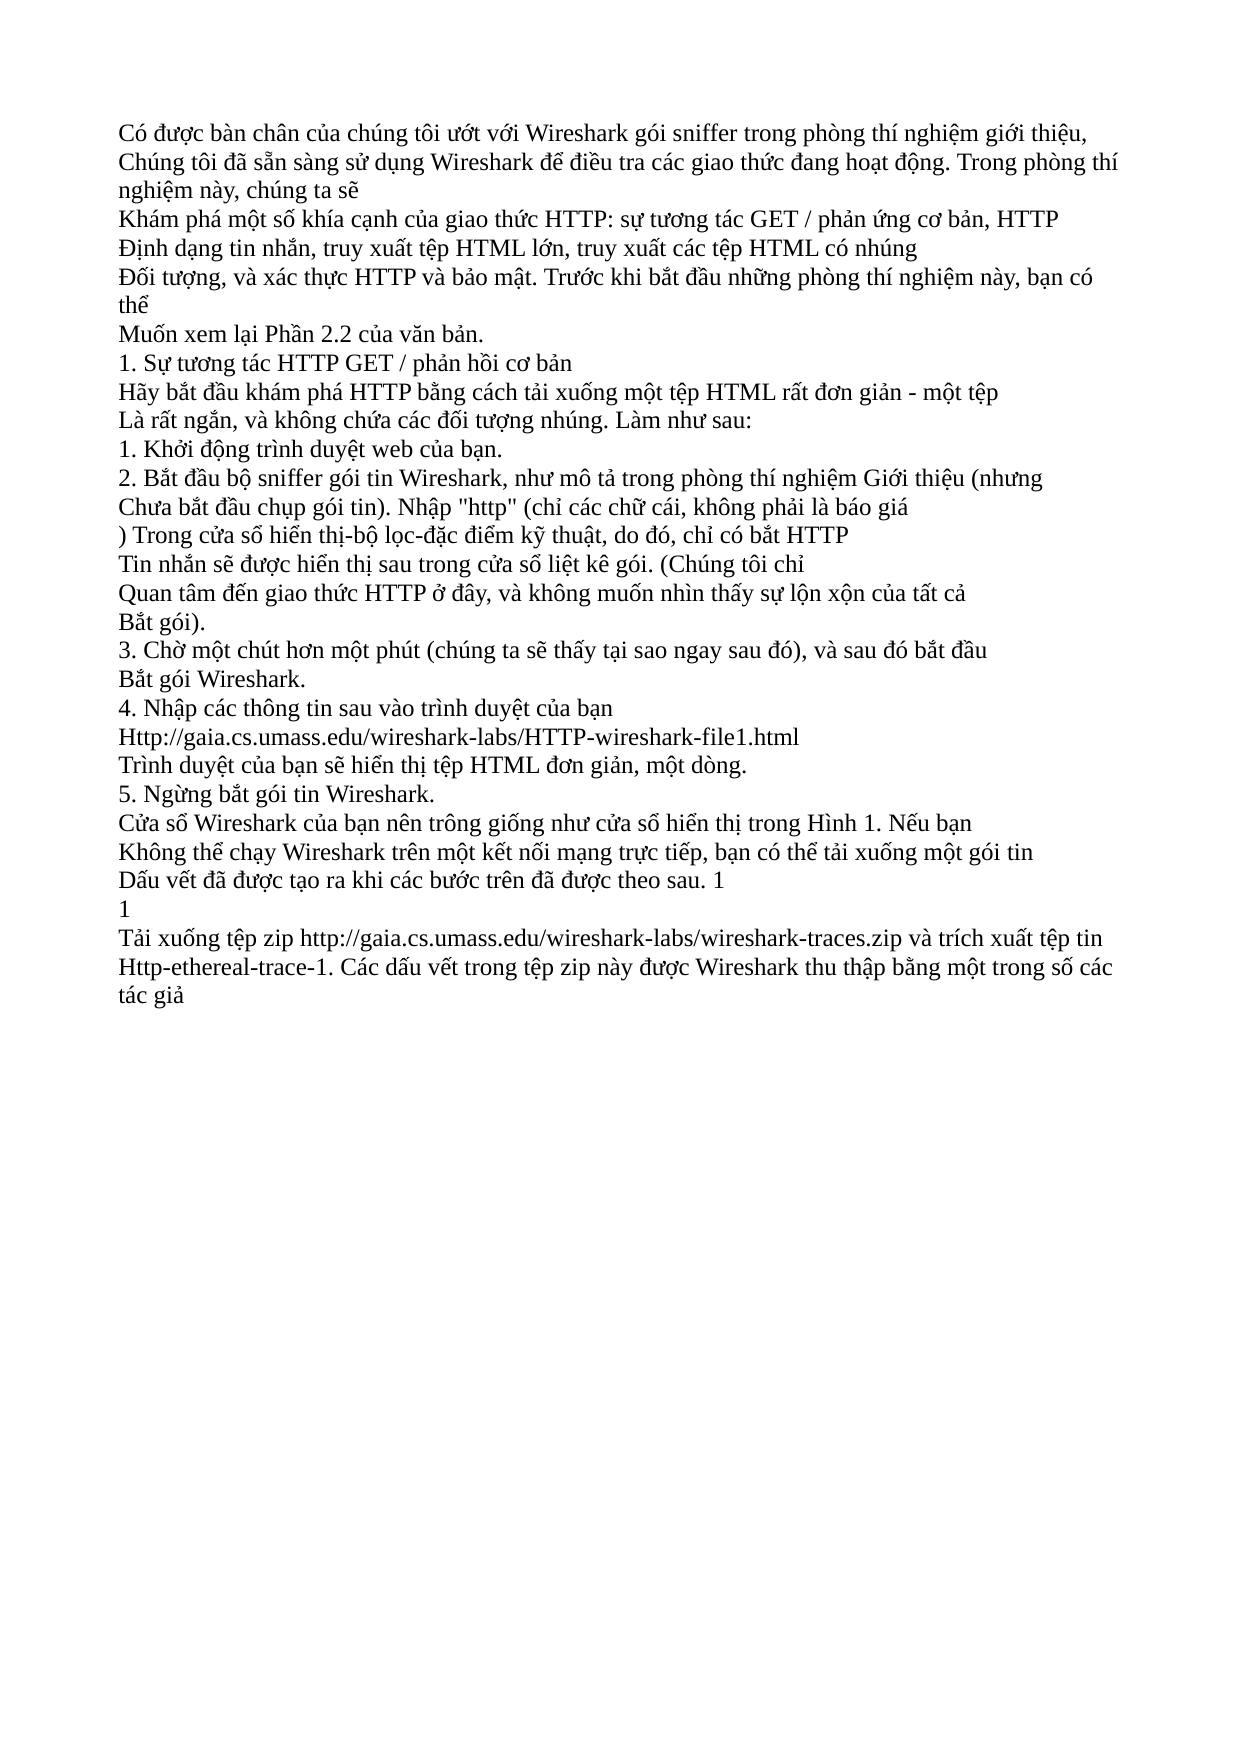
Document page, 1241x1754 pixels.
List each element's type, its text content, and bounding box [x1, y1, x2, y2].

text Http://gaia.cs.umass.edu/wireshark-labs/HTTP-wireshark-file1.html [118, 722, 1122, 751]
text Trình duyệt của bạn sẽ hiển thị tệp HTML đơn giản, một dòng. [118, 751, 1122, 779]
text Dấu vết đã được tạo ra khi các bước trên đã được theo sau. 1 [118, 866, 1122, 894]
text Không thể chạy Wireshark trên một kết nối mạng trực tiếp, bạn có thể tải xuống một gói tin [118, 837, 1122, 866]
text 4. Nhập các thông tin sau vào trình duyệt của bạn [118, 693, 1122, 722]
text 3. Chờ một chút hơn một phút (chúng ta sẽ thấy tại sao ngay sau đó), và sau đó bắt đầu [118, 636, 1122, 664]
text 1. Sự tương tác HTTP GET / phản hồi cơ bản [118, 348, 1122, 377]
text Chúng tôi đã sẵn sàng sử dụng Wireshark để điều tra các giao thức đang hoạt động. Trong phòng thí nghiệm này, chúng ta sẽ [118, 147, 1122, 204]
text ) Trong cửa sổ hiển thị-bộ lọc-đặc điểm kỹ thuật, do đó, chỉ có bắt HTTP [118, 521, 1122, 549]
text Http-ethereal-trace-1. Các dấu vết trong tệp zip này được Wireshark thu thập bằng một trong số các tác giả [118, 952, 1122, 1009]
text Bắt gói). [118, 607, 1122, 636]
text Cửa sổ Wireshark của bạn nên trông giống như cửa sổ hiển thị trong Hình 1. Nếu bạn [118, 808, 1122, 837]
text 1. Khởi động trình duyệt web của bạn. [118, 434, 1122, 463]
text Tin nhắn sẽ được hiển thị sau trong cửa sổ liệt kê gói. (Chúng tôi chỉ [118, 549, 1122, 578]
text 1 [118, 894, 1122, 923]
text Muốn xem lại Phần 2.2 của văn bản. [118, 319, 1122, 348]
text Chưa bắt đầu chụp gói tin). Nhập "http" (chỉ các chữ cái, không phải là báo giá [118, 492, 1122, 521]
text Hãy bắt đầu khám phá HTTP bằng cách tải xuống một tệp HTML rất đơn giản - một tệp [118, 377, 1122, 406]
text 2. Bắt đầu bộ sniffer gói tin Wireshark, như mô tả trong phòng thí nghiệm Giới thiệu (nhưng [118, 463, 1122, 492]
text 5. Ngừng bắt gói tin Wireshark. [118, 779, 1122, 808]
text Đối tượng, và xác thực HTTP và bảo mật. Trước khi bắt đầu những phòng thí nghiệm này, bạn có thể [118, 262, 1122, 319]
text Định dạng tin nhắn, truy xuất tệp HTML lớn, truy xuất các tệp HTML có nhúng [118, 233, 1122, 262]
text Tải xuống tệp zip http://gaia.cs.umass.edu/wireshark-labs/wireshark-traces.zip và trích xuất tệp tin [118, 923, 1122, 952]
text Quan tâm đến giao thức HTTP ở đây, và không muốn nhìn thấy sự lộn xộn của tất cả [118, 578, 1122, 607]
text Có được bàn chân của chúng tôi ướt với Wireshark gói sniffer trong phòng thí nghiệm giới thiệu, [118, 118, 1122, 147]
text Khám phá một số khía cạnh của giao thức HTTP: sự tương tác GET / phản ứng cơ bản, HTTP [118, 204, 1122, 233]
text Bắt gói Wireshark. [118, 664, 1122, 693]
text Là rất ngắn, và không chứa các đối tượng nhúng. Làm như sau: [118, 406, 1122, 434]
